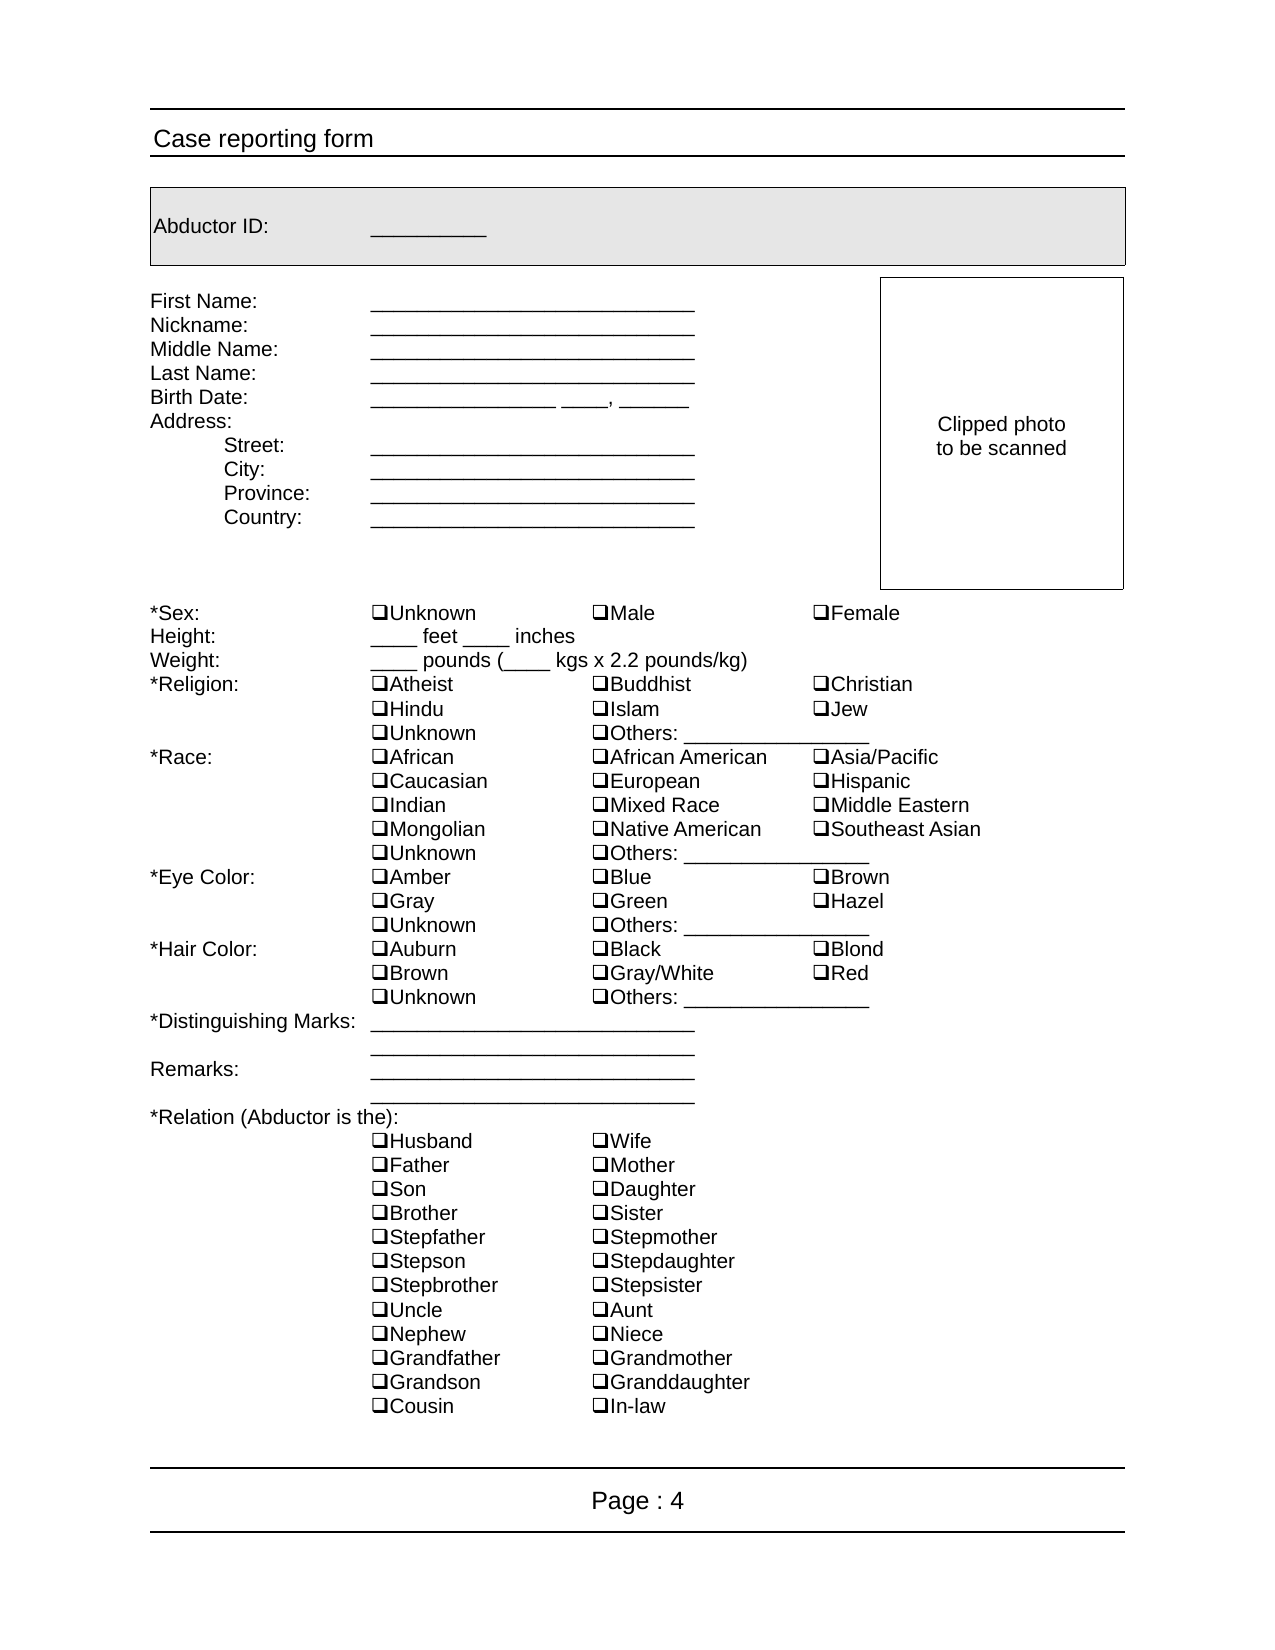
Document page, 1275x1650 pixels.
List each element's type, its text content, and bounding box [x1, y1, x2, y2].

text Stepbrother Stepsister [150, 1273, 1125, 1297]
text Street: ____________________________ [150, 433, 879, 457]
text Husband Wife [150, 1129, 1125, 1153]
text *Relation (Abductor is the): [150, 1105, 1125, 1129]
text Unknown Others: ________________ [150, 841, 1125, 865]
text Unknown Others: ________________ [150, 985, 1125, 1009]
text Nephew Niece [150, 1321, 1125, 1346]
text Birth Date: ________________ ____, ______ [150, 385, 879, 409]
text Remarks: ____________________________ [150, 1057, 1125, 1081]
text *Eye Color: Amber Blue Brown [150, 865, 1125, 889]
text Uncle Aunt [150, 1297, 1125, 1321]
text Stepfather Stepmother [150, 1225, 1125, 1249]
text ____________________________ [150, 1081, 1125, 1105]
text Gray Green Hazel [150, 889, 1125, 913]
text Middle Name: ____________________________ [150, 337, 879, 361]
text Indian Mixed Race Middle Eastern [150, 793, 1125, 817]
text Cousin In-law [150, 1394, 1125, 1418]
text Unknown Others: ________________ [150, 720, 1125, 744]
text Height: ____ feet ____ inches [150, 624, 1125, 648]
text City: ____________________________ [150, 457, 879, 481]
text Mongolian Native American Southeast Asian [150, 817, 1125, 841]
text Last Name: ____________________________ [150, 361, 879, 385]
text to be scanned [888, 436, 1114, 460]
text Brother Sister [150, 1201, 1125, 1225]
text Weight: ____ pounds (____ kgs x 2.2 pounds/kg) [150, 648, 1125, 672]
text First Name: ____________________________ [150, 289, 879, 313]
text Unknown Others: ________________ [150, 913, 1125, 937]
text *Race: African African American Asia/Pacific [150, 744, 1125, 768]
text *Distinguishing Marks: ____________________________ [150, 1009, 1125, 1033]
text *Sex: Unknown Male Female [150, 600, 1125, 624]
text Son Daughter [150, 1177, 1125, 1201]
text Abductor ID: __________ [151, 211, 1125, 235]
text Caucasian European Hispanic [150, 768, 1125, 793]
text Province: ____________________________ [150, 481, 879, 504]
text Father Mother [150, 1153, 1125, 1177]
text Brown Gray/White Red [150, 961, 1125, 985]
text Grandson Granddaughter [150, 1369, 1125, 1394]
text Address: [150, 409, 879, 433]
text ____________________________ [150, 1033, 1125, 1057]
text Nickname: ____________________________ [150, 313, 879, 337]
text Country: ____________________________ [150, 504, 879, 528]
text *Religion: Atheist Buddhist Christian [150, 672, 1125, 696]
text Stepson Stepdaughter [150, 1249, 1125, 1273]
text Clipped photo [888, 412, 1114, 436]
text *Hair Color: Auburn Black Blond [150, 937, 1125, 961]
text Grandfather Grandmother [150, 1346, 1125, 1369]
text Hindu Islam Jew [150, 696, 1125, 720]
